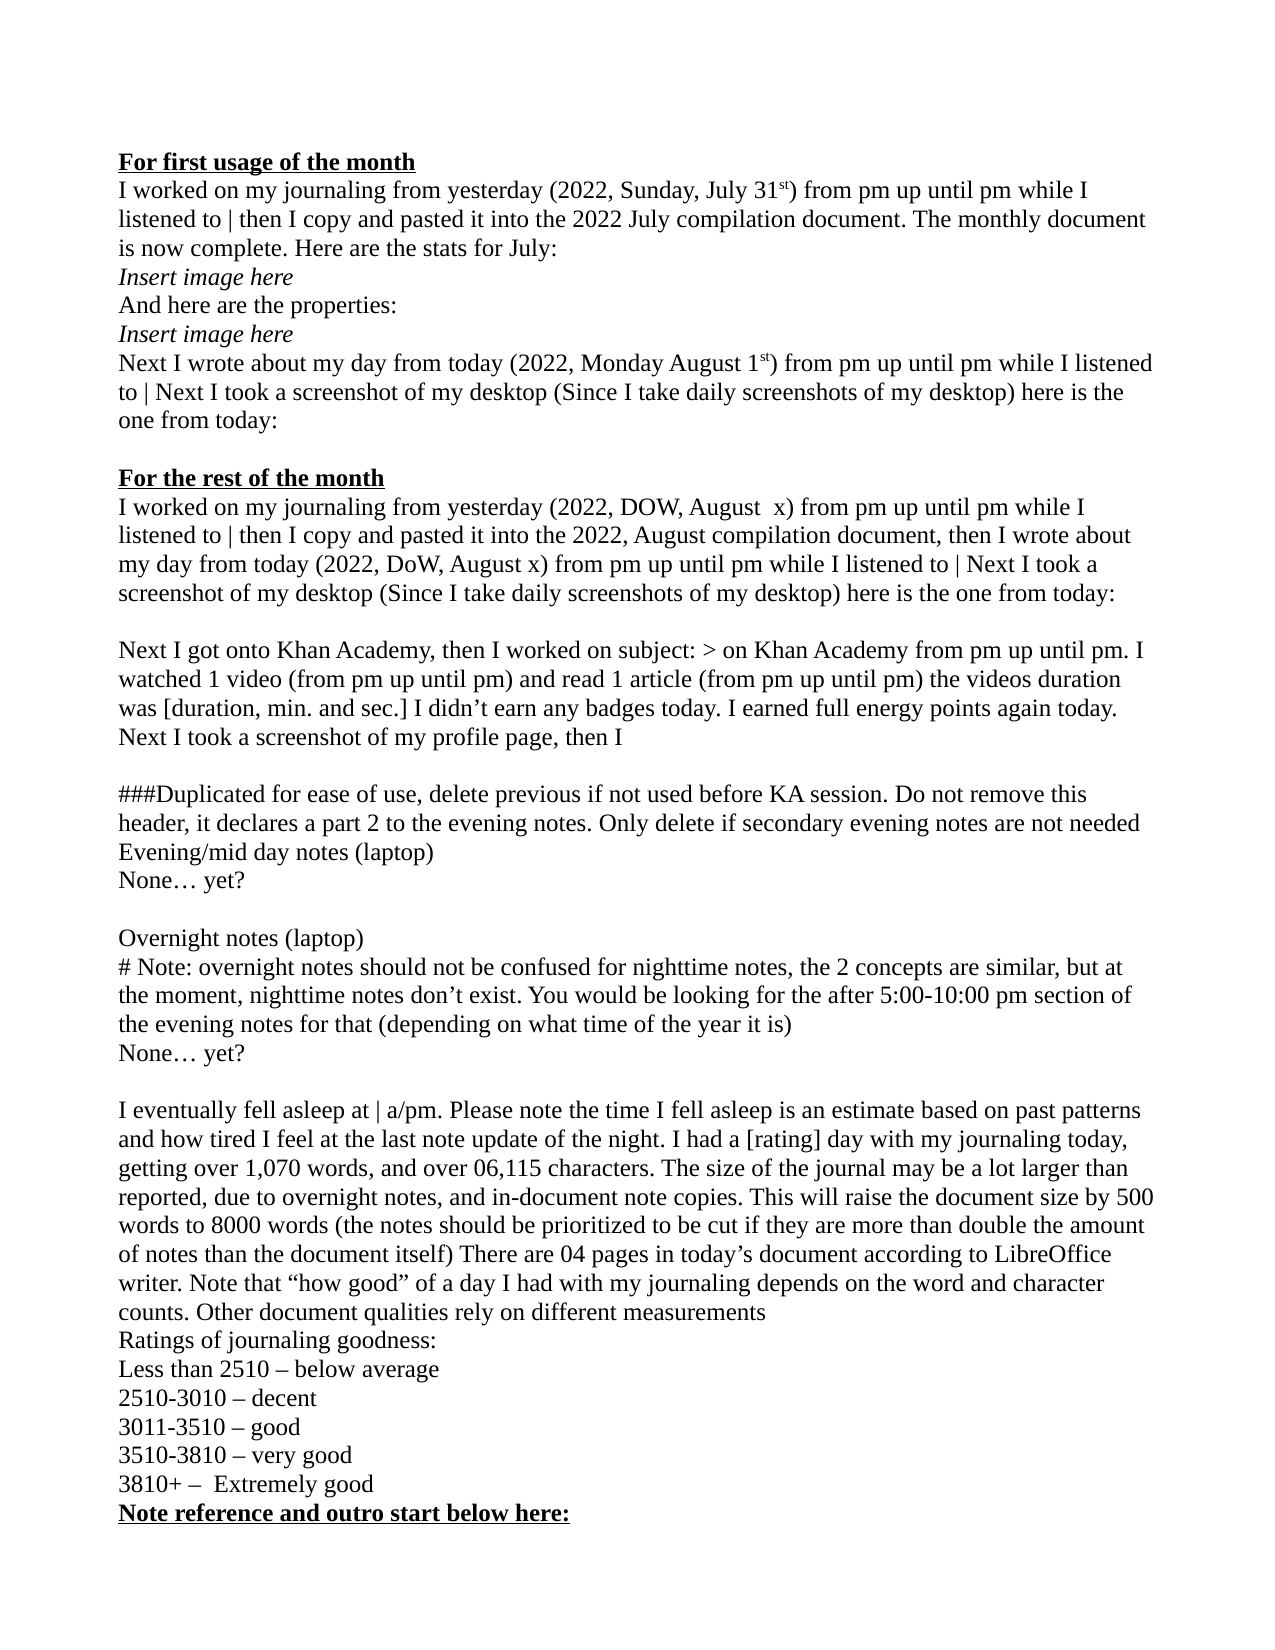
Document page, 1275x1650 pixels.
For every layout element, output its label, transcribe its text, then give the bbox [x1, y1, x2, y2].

text 3011-3510 – good [118, 1412, 1157, 1441]
text I worked on my journaling from yesterday (2022, DOW, August x) from pm up until pm while I listened to | then I copy and pasted it into the 2022, August compilation document, then I wrote about my day from today (2022, DoW, August x) from pm up until pm while I listened to | Next I took a screenshot of my desktop (Since I take daily screenshots of my desktop) here is the one from today: [118, 492, 1157, 607]
text And here are the properties: [118, 291, 1157, 319]
text None… yet? [118, 1038, 1157, 1067]
text 2510-3010 – decent [118, 1383, 1157, 1412]
text Less than 2510 – below average [118, 1354, 1157, 1383]
text 3810+ – Extremely good [118, 1469, 1157, 1498]
text I eventually fell asleep at | a/pm. Please note the time I fell asleep is an estimate based on past patterns and how tired I feel at the last note update of the night. I had a [rating] day with my journaling today, getting over 1,070 words, and over 06,115 characters. The size of the journal may be a lot larger than reported, due to overnight notes, and in-document note copies. This will raise the document size by 500 words to 8000 words (the notes should be prioritized to be cut if they are more than double the amount of notes than the document itself) There are 04 pages in today’s document according to LibreOffice writer. Note that “how good” of a day I had with my journaling depends on the word and character counts. Other document qualities rely on different measurements [118, 1096, 1157, 1326]
text ###Duplicated for ease of use, delete previous if not used before KA session. Do not remove this header, it declares a part 2 to the evening notes. Only delete if secondary evening notes are not needed [118, 779, 1157, 837]
text Ratings of journaling goodness: [118, 1326, 1157, 1354]
text Next I wrote about my day from today (2022, Monday August 1st) from pm up until pm while I listened to | Next I took a screenshot of my desktop (Since I take daily screenshots of my desktop) here is the one from today: [118, 348, 1157, 434]
text Evening/mid day notes (laptop) [118, 837, 1157, 866]
text For the rest of the month [118, 463, 1157, 492]
text Insert image here [118, 319, 1157, 348]
text Note reference and outro start below here: [118, 1498, 1157, 1527]
text Insert image here [118, 262, 1157, 291]
text I worked on my journaling from yesterday (2022, Sunday, July 31st) from pm up until pm while I listened to | then I copy and pasted it into the 2022 July compilation document. The monthly document is now complete. Here are the stats for July: [118, 176, 1157, 262]
text For first usage of the month [118, 147, 1157, 176]
text Next I got onto Khan Academy, then I worked on subject: > on Khan Academy from pm up until pm. I watched 1 video (from pm up until pm) and read 1 article (from pm up until pm) the videos duration was [duration, min. and sec.] I didn’t earn any badges today. I earned full energy points again today. Next I took a screenshot of my profile page, then I [118, 636, 1157, 751]
text None… yet? [118, 866, 1157, 894]
text 3510-3810 – very good [118, 1441, 1157, 1469]
text Overnight notes (laptop) [118, 923, 1157, 952]
text # Note: overnight notes should not be confused for nighttime notes, the 2 concepts are similar, but at the moment, nighttime notes don’t exist. You would be looking for the after 5:00-10:00 pm section of the evening notes for that (depending on what time of the year it is) [118, 952, 1157, 1038]
